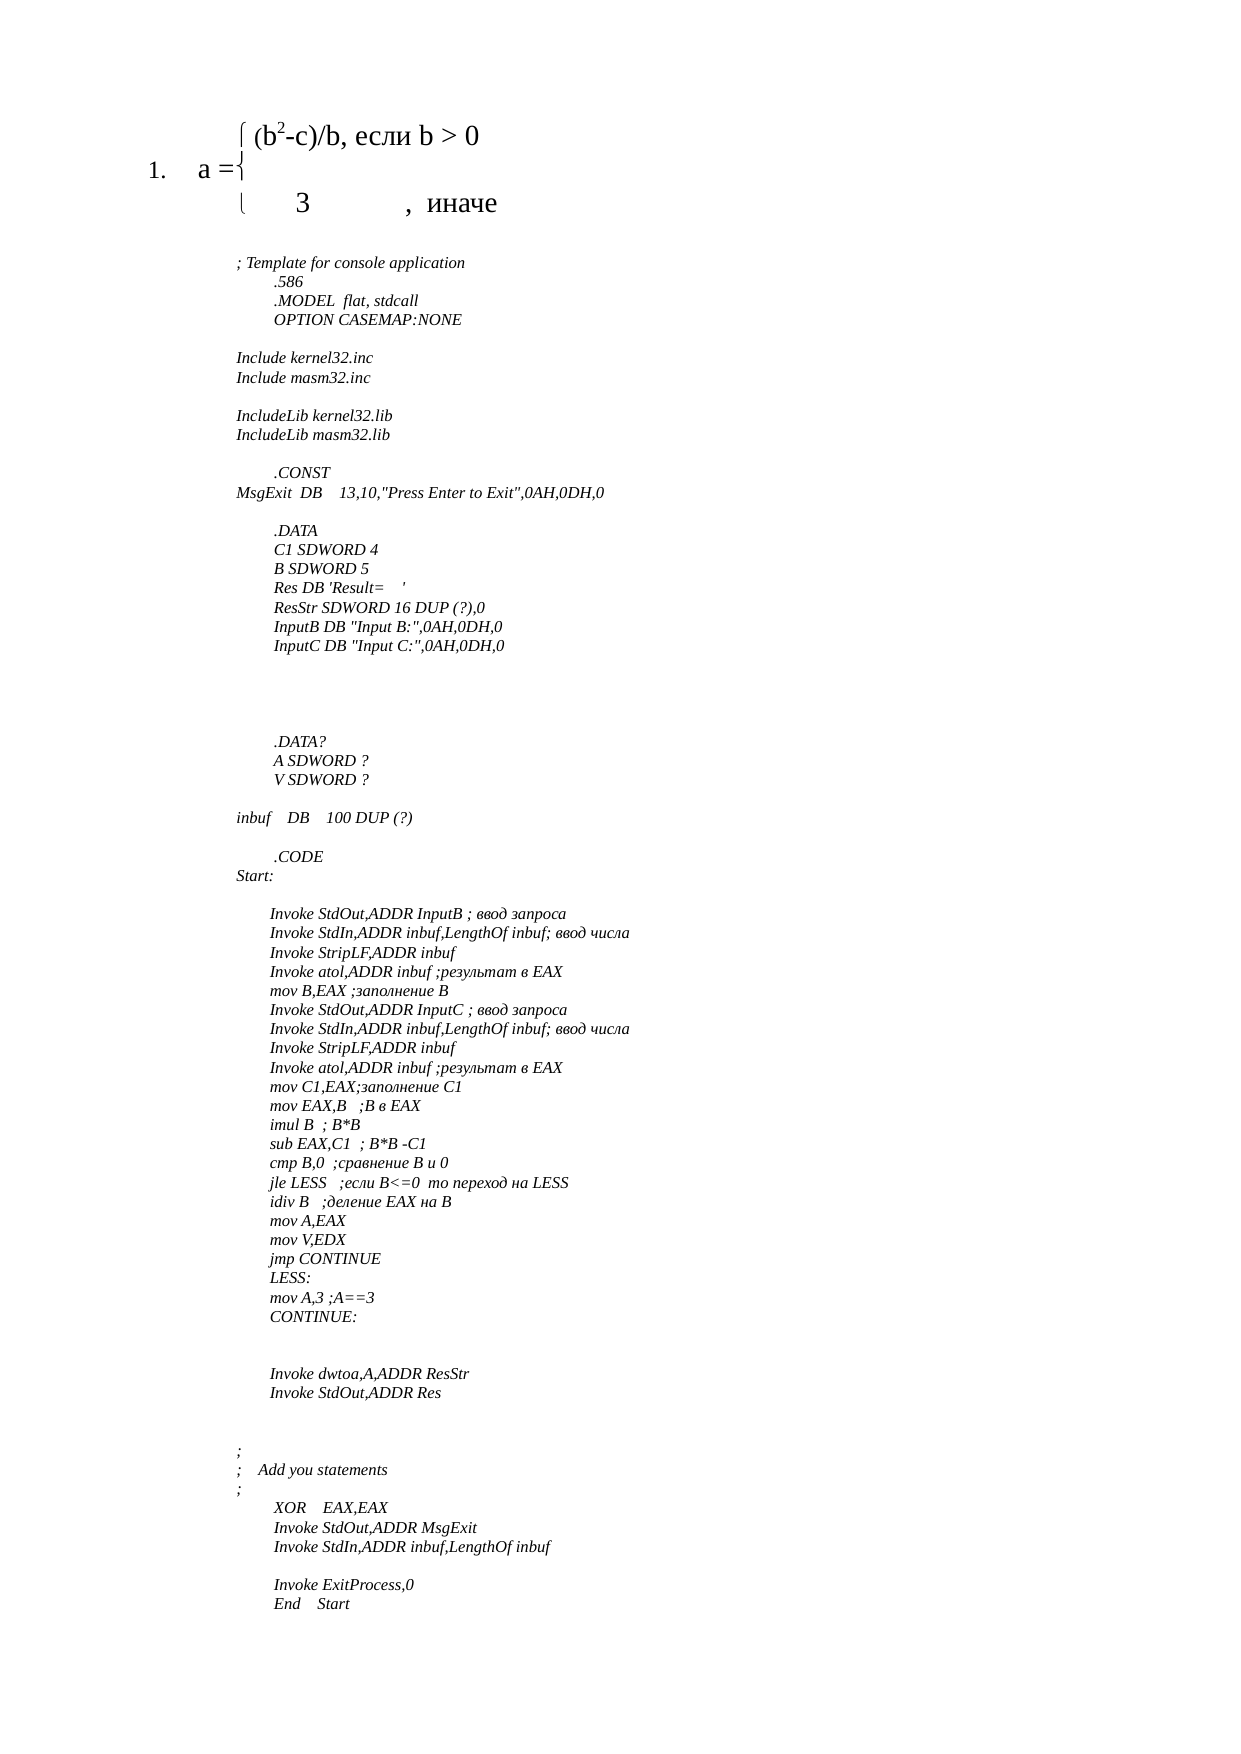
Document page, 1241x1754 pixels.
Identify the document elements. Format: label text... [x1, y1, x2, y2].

text C1 SDWORD 4 [222, 540, 1122, 559]
text .CODE [222, 847, 1122, 866]
text End Start [222, 1594, 1122, 1613]
text Invoke StripLF,ADDR inbuf [222, 1038, 1122, 1057]
text mov V,EDX [222, 1230, 1122, 1249]
text OPTION CASEMAP:NONE [222, 310, 1122, 329]
text inbuf DB 100 DUP (?) [222, 808, 1122, 827]
text Invoke StdIn,ADDR inbuf,LengthOf inbuf [222, 1537, 1122, 1556]
text ; Template for console application [222, 252, 1122, 272]
text Res DB 'Result= ' [222, 578, 1122, 597]
text IncludeLib masm32.lib [222, 425, 1122, 444]
text Invoke StdOut,ADDR InputC ; ввод запроса [222, 1000, 1122, 1019]
text ; [222, 1479, 1122, 1498]
text LESS: [222, 1268, 1122, 1287]
text jle LESS ;если В<=0 то переход на LESS [222, 1172, 1122, 1192]
text V SDWORD ? [222, 770, 1122, 789]
text Invoke atol,ADDR inbuf ;результат в EAX [222, 962, 1122, 981]
text sub EAX,C1 ; В*В -С1 [222, 1134, 1122, 1153]
text Invoke StdOut,ADDR Res [222, 1383, 1122, 1402]
list 3 , иначе [222, 185, 1122, 219]
text .DATA? [222, 732, 1122, 751]
text Invoke StdIn,ADDR inbuf,LengthOf inbuf; ввод числа [222, 1019, 1122, 1038]
text .DATA [222, 521, 1122, 540]
text .586 [222, 272, 1122, 291]
text mov B,EAX ;заполнение В [222, 981, 1122, 1000]
text Invoke atol,ADDR inbuf ;результат в EAX [222, 1057, 1122, 1077]
text mov A,3 ;А==3 [222, 1287, 1122, 1307]
text Invoke dwtoa,A,ADDR ResStr [222, 1364, 1122, 1383]
text cmp B,0 ;сравнение В и 0 [222, 1153, 1122, 1172]
text InputC DB "Input C:",0AH,0DH,0 [222, 636, 1122, 655]
text  (b2-c)/b, если b > 0 [118, 118, 1122, 152]
text .CONST [222, 463, 1122, 482]
text imul B ; В*В [222, 1115, 1122, 1134]
text Invoke ExitProcess,0 [222, 1575, 1122, 1594]
text mov A,EAX [222, 1211, 1122, 1230]
text InputB DB "Input B:",0AH,0DH,0 [222, 617, 1122, 636]
text idiv B ;деление ЕАХ на В [222, 1192, 1122, 1211]
text Invoke StdIn,ADDR inbuf,LengthOf inbuf; ввод числа [222, 923, 1122, 942]
text MsgExit DB 13,10,"Press Enter to Exit",0AH,0DH,0 [222, 482, 1122, 502]
text B SDWORD 5 [222, 559, 1122, 578]
text Start: [222, 866, 1122, 885]
text CONTINUE: [222, 1307, 1122, 1326]
text IncludeLib kernel32.lib [222, 406, 1122, 425]
text Include masm32.inc [222, 367, 1122, 387]
text ; [222, 1441, 1122, 1460]
text Invoke StdOut,ADDR MsgExit [222, 1517, 1122, 1537]
text Include kernel32.inc [222, 348, 1122, 367]
text XOR EAX,EAX [222, 1498, 1122, 1517]
text ; Add you statements [222, 1460, 1122, 1479]
text jmp CONTINUE [222, 1249, 1122, 1268]
text .MODEL flat, stdcall [222, 291, 1122, 310]
text Invoke StdOut,ADDR InputB ; ввод запроса [222, 904, 1122, 923]
text mov EAX,B ;B в EAX [222, 1096, 1122, 1115]
text 1. а = [118, 152, 1122, 185]
text ResStr SDWORD 16 DUP (?),0 [222, 597, 1122, 617]
text A SDWORD ? [222, 751, 1122, 770]
text Invoke StripLF,ADDR inbuf [222, 942, 1122, 962]
text mov C1,EAX;заполнение С1 [222, 1077, 1122, 1096]
